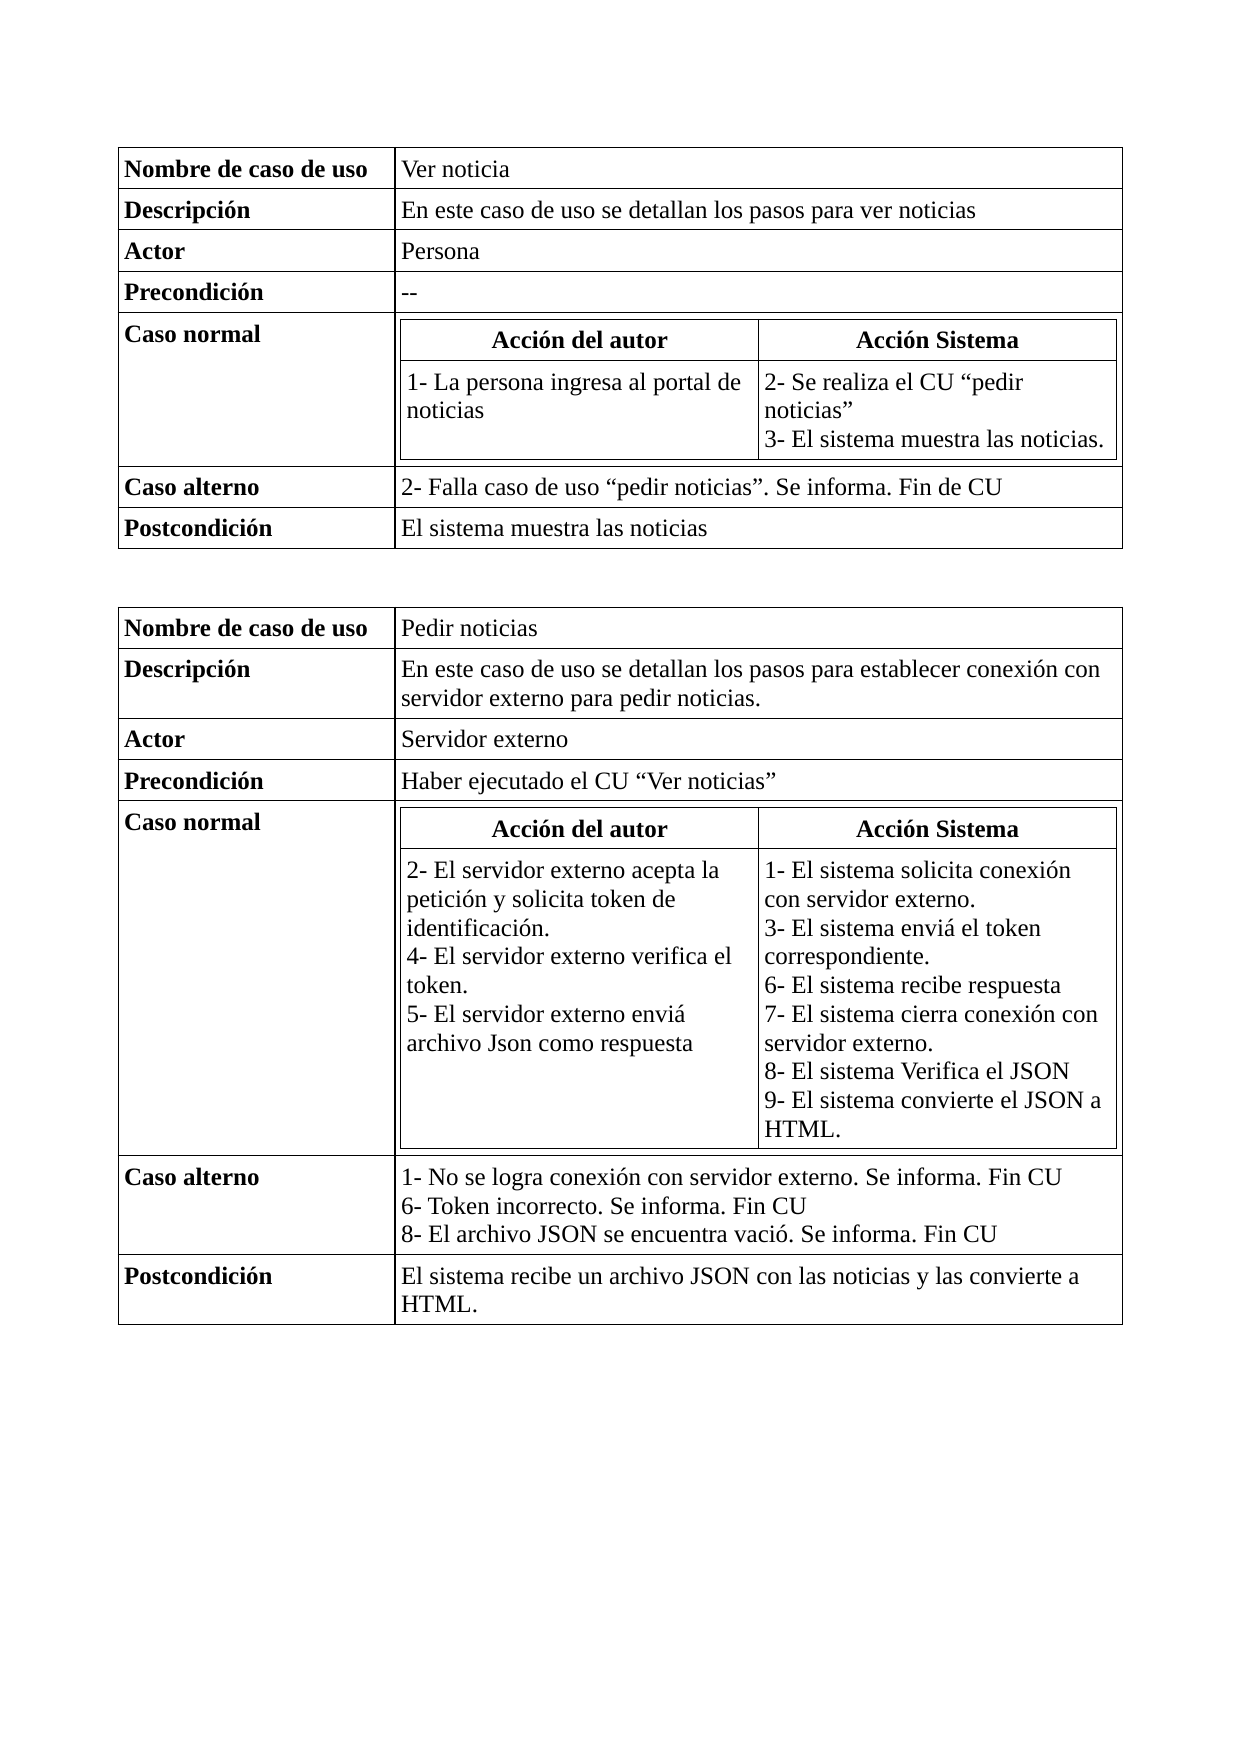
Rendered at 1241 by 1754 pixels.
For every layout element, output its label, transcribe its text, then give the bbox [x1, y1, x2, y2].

table_header Acción Sistema [759, 808, 1116, 848]
table_header Acción del autor [401, 320, 758, 360]
table_cell [396, 801, 1122, 1155]
table_cell 1- No se logra conexión con servidor externo. Se informa. Fin CU 6- Token incorrecto. Se informa. Fin CU 8- El archivo JSON se encuentra vació. Se informa. Fin CU [396, 1156, 1122, 1254]
table_cell Precondición [119, 272, 394, 312]
table_cell 1- El sistema solicita conexión con servidor externo. 3- El sistema enviá el token correspondiente. 6- El sistema recibe respuesta 7- El sistema cierra conexión con servidor externo. 8- El sistema Verifica el JSON 9- El sistema convierte el JSON a HTML. [759, 849, 1116, 1148]
table_cell Postcondición [119, 508, 394, 548]
table_cell En este caso de uso se detallan los pasos para establecer conexión con servidor externo para pedir noticias. [396, 649, 1122, 718]
table_cell Caso normal [119, 313, 394, 466]
table_header Nombre de caso de uso [119, 608, 394, 648]
table_cell Precondición [119, 760, 394, 800]
table_cell 2- Se realiza el CU “pedir noticias” 3- El sistema muestra las noticias. [759, 361, 1116, 459]
table_cell Servidor externo [396, 719, 1122, 759]
table_cell 2- El servidor externo acepta la petición y solicita token de identificación. 4- El servidor externo verifica el token. 5- El servidor externo enviá archivo Json como respuesta [401, 849, 758, 1148]
table_header Nombre de caso de uso [119, 148, 394, 188]
table_cell Descripción [119, 189, 394, 229]
table_cell En este caso de uso se detallan los pasos para ver noticias [396, 189, 1122, 229]
table_cell Persona [396, 230, 1122, 271]
table_cell Actor [119, 719, 394, 759]
table_cell 1- La persona ingresa al portal de noticias [401, 361, 758, 459]
table_cell 2- Falla caso de uso “pedir noticias”. Se informa. Fin de CU [396, 467, 1122, 507]
table_header Acción Sistema [759, 320, 1116, 360]
table_cell El sistema muestra las noticias [396, 508, 1122, 548]
table_header Ver noticia [396, 148, 1122, 188]
table_header Pedir noticias [396, 608, 1122, 648]
table_cell Haber ejecutado el CU “Ver noticias” [396, 760, 1122, 800]
table_cell [396, 313, 1122, 466]
table_cell Actor [119, 230, 394, 271]
table_cell Caso alterno [119, 467, 394, 507]
table_cell Caso alterno [119, 1156, 394, 1254]
table_cell -- [396, 272, 1122, 312]
table_cell Postcondición [119, 1255, 394, 1324]
table_cell Descripción [119, 649, 394, 718]
table_cell El sistema recibe un archivo JSON con las noticias y las convierte a HTML. [396, 1255, 1122, 1324]
table_header Acción del autor [401, 808, 758, 848]
table_cell Caso normal [119, 801, 394, 1155]
